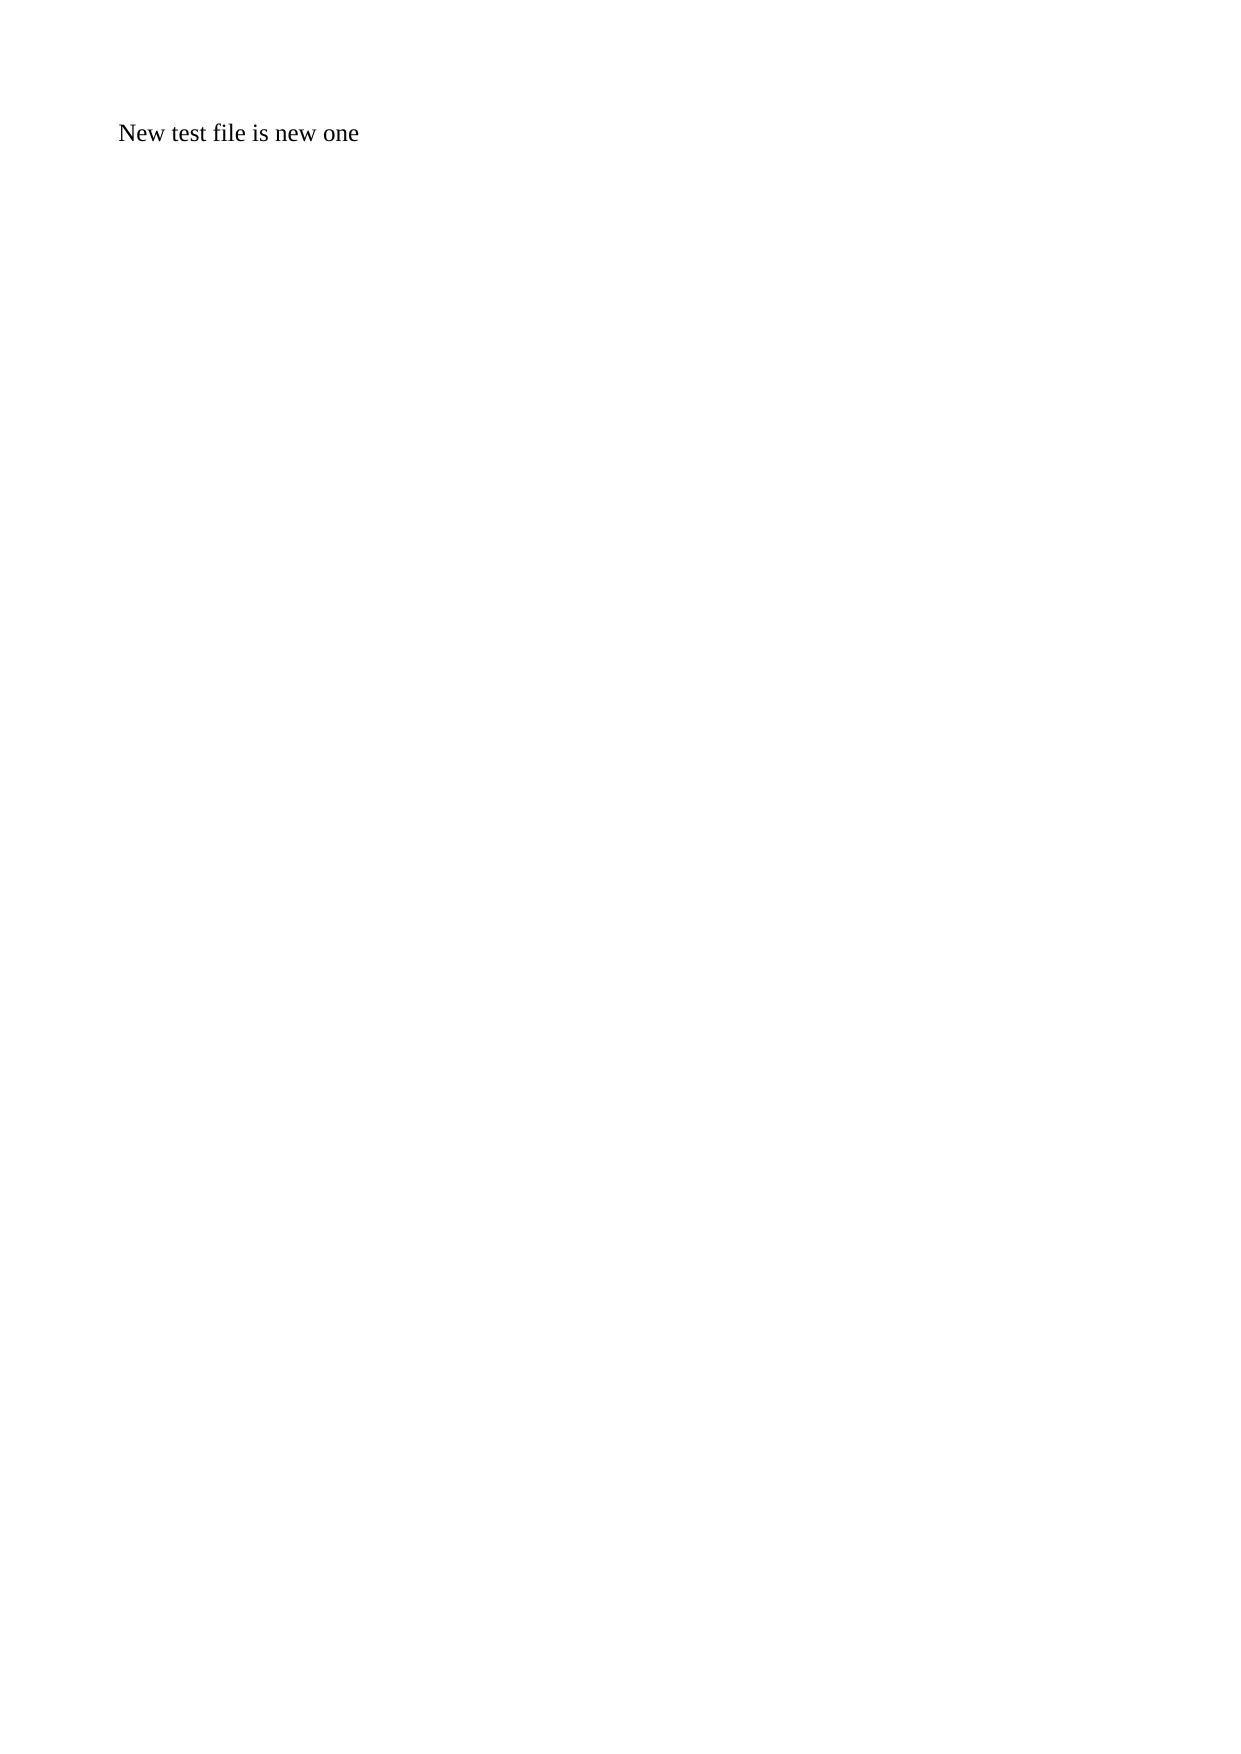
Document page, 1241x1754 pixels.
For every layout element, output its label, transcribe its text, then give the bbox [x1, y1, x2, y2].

text New test file is new one [118, 118, 1122, 147]
